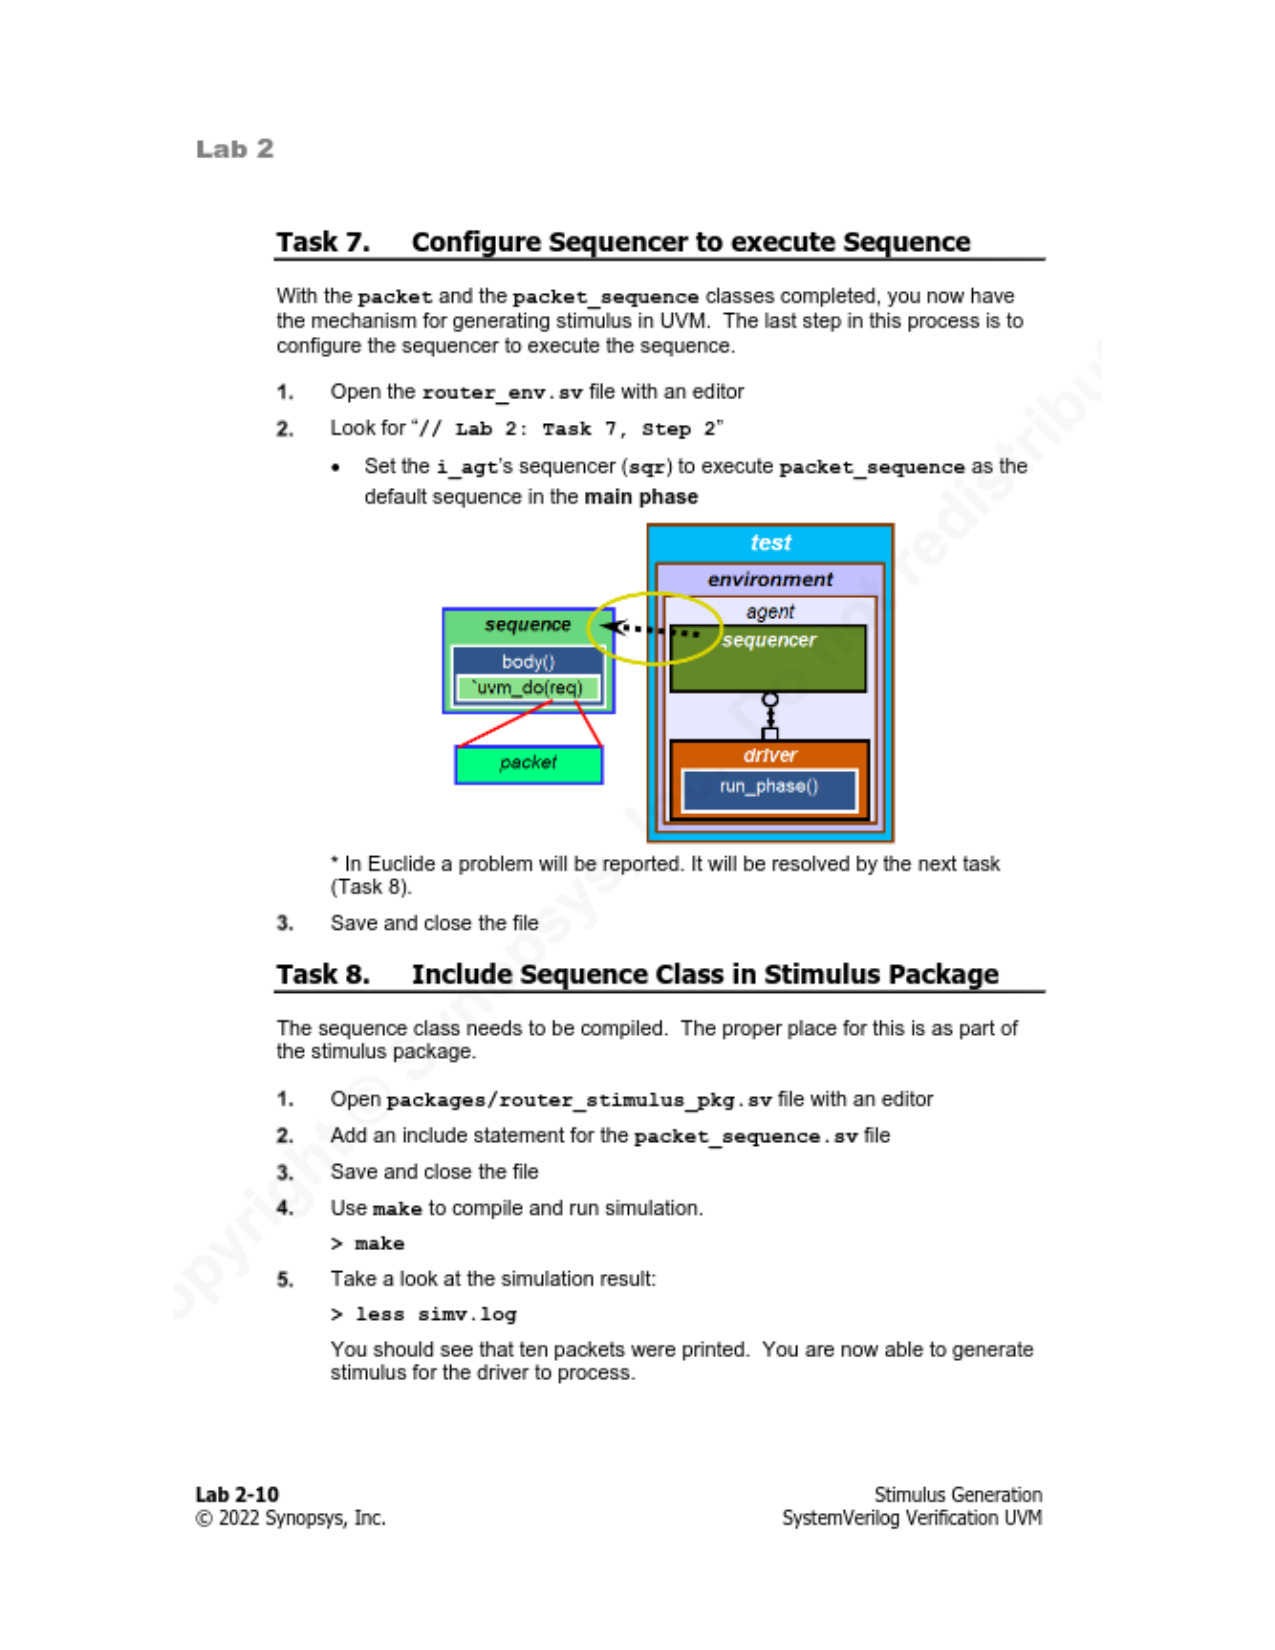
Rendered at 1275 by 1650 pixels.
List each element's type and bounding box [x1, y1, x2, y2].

picture [173, 118, 1102, 1556]
